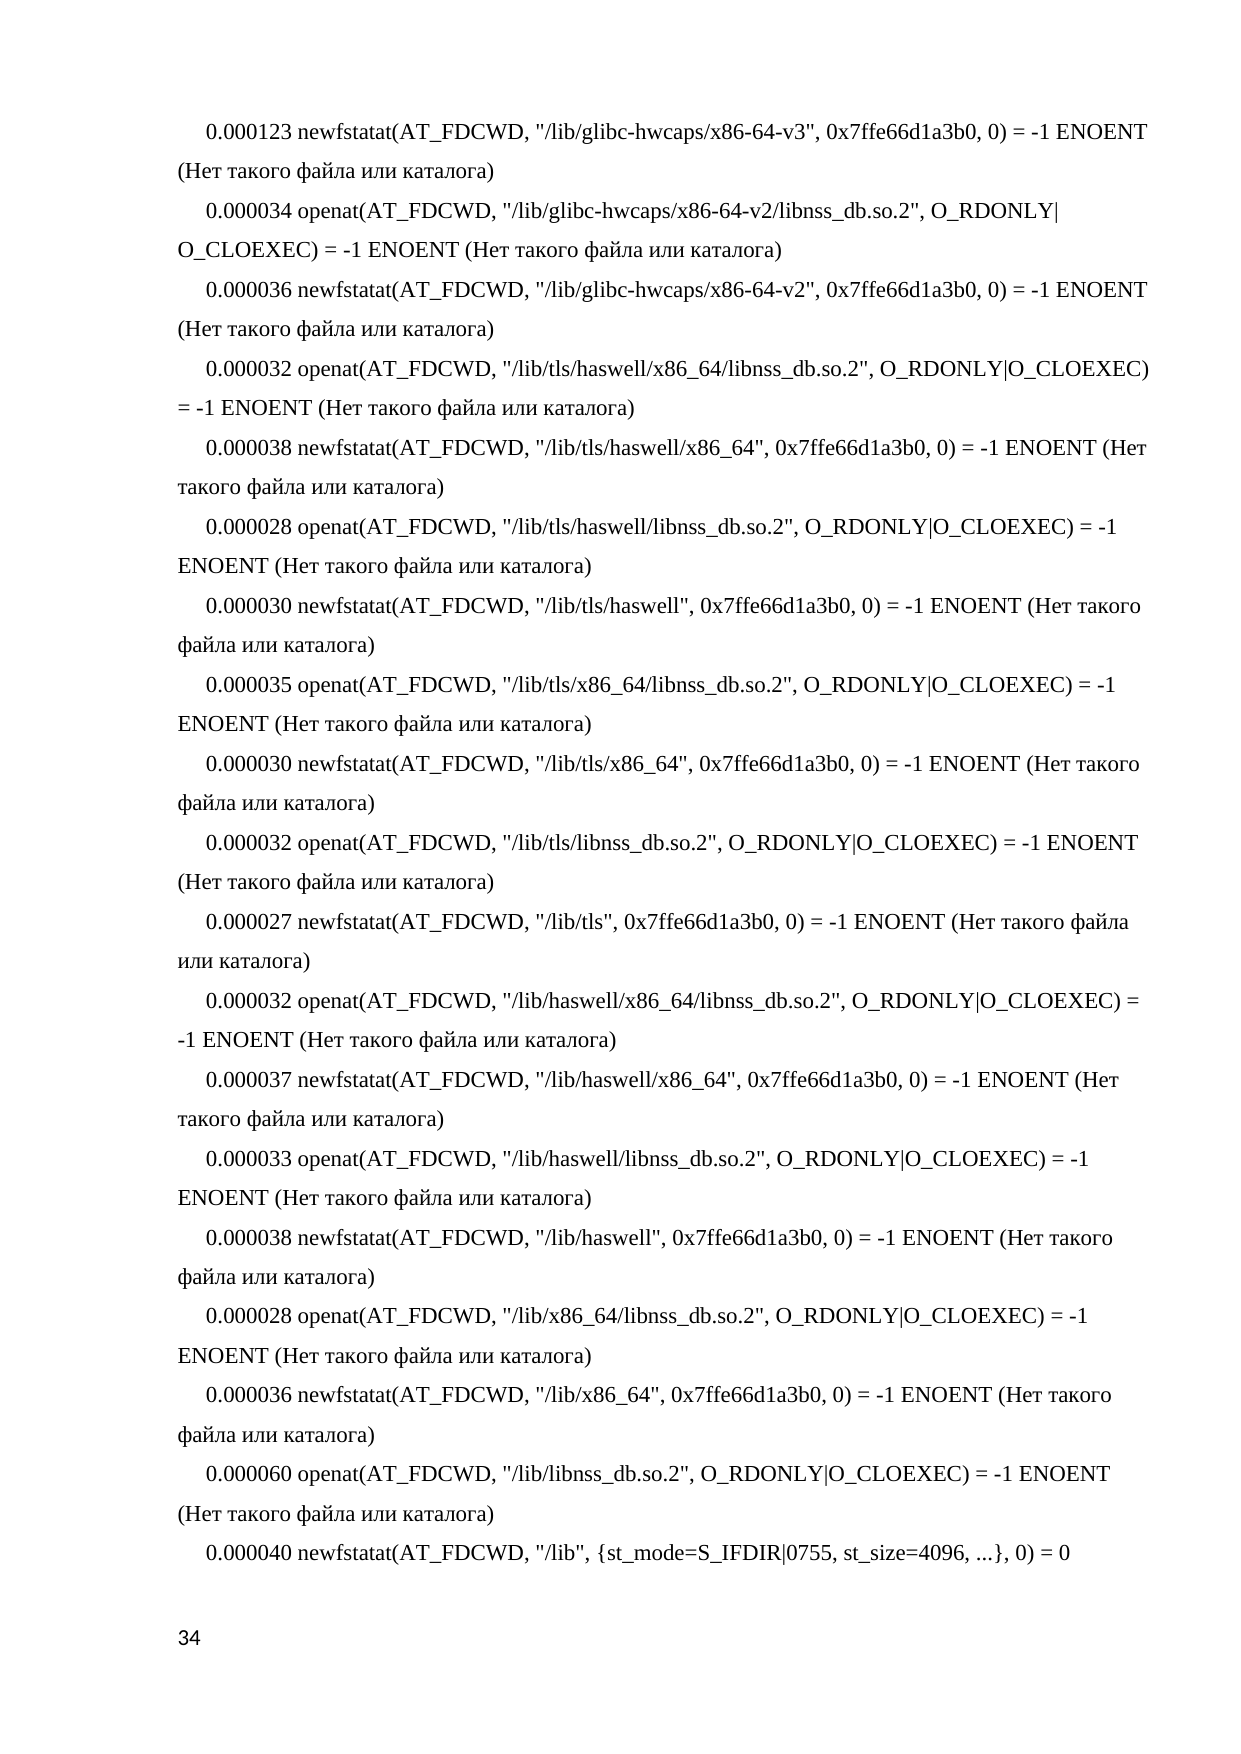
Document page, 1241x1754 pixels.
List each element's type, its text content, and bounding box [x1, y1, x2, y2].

text 0.000036 newfstatat(AT_FDCWD, "/lib/glibc-hwcaps/x86-64-v2", 0x7ffe66d1a3b0, 0) = -1 ENOENT (Нет такого файла или каталога) [177, 276, 1152, 342]
text 0.000032 openat(AT_FDCWD, "/lib/haswell/x86_64/libnss_db.so.2", O_RDONLY|O_CLOEXEC) = -1 ENOENT (Нет такого файла или каталога) [177, 987, 1152, 1052]
text 0.000028 openat(AT_FDCWD, "/lib/x86_64/libnss_db.so.2", O_RDONLY|O_CLOEXEC) = -1 ENOENT (Нет такого файла или каталога) [177, 1302, 1152, 1368]
text 0.000037 newfstatat(AT_FDCWD, "/lib/haswell/x86_64", 0x7ffe66d1a3b0, 0) = -1 ENOENT (Нет такого файла или каталога) [177, 1066, 1152, 1131]
text 0.000030 newfstatat(AT_FDCWD, "/lib/tls/haswell", 0x7ffe66d1a3b0, 0) = -1 ENOENT (Нет такого файла или каталога) [177, 592, 1152, 658]
text 0.000123 newfstatat(AT_FDCWD, "/lib/glibc-hwcaps/x86-64-v3", 0x7ffe66d1a3b0, 0) = -1 ENOENT (Нет такого файла или каталога) [177, 118, 1152, 184]
text 0.000034 openat(AT_FDCWD, "/lib/glibc-hwcaps/x86-64-v2/libnss_db.so.2", O_RDONLY|O_CLOEXEC) = -1 ENOENT (Нет такого файла или каталога) [177, 197, 1152, 263]
text 0.000028 openat(AT_FDCWD, "/lib/tls/haswell/libnss_db.so.2", O_RDONLY|O_CLOEXEC) = -1 ENOENT (Нет такого файла или каталога) [177, 513, 1152, 579]
text 0.000033 openat(AT_FDCWD, "/lib/haswell/libnss_db.so.2", O_RDONLY|O_CLOEXEC) = -1 ENOENT (Нет такого файла или каталога) [177, 1144, 1152, 1210]
text 0.000032 openat(AT_FDCWD, "/lib/tls/libnss_db.so.2", O_RDONLY|O_CLOEXEC) = -1 ENOENT (Нет такого файла или каталога) [177, 829, 1152, 894]
text 0.000060 openat(AT_FDCWD, "/lib/libnss_db.so.2", O_RDONLY|O_CLOEXEC) = -1 ENOENT (Нет такого файла или каталога) [177, 1460, 1152, 1526]
text 0.000040 newfstatat(AT_FDCWD, "/lib", {st_mode=S_IFDIR|0755, st_size=4096, ...}, 0) = 0 [177, 1539, 1152, 1566]
text 0.000035 openat(AT_FDCWD, "/lib/tls/x86_64/libnss_db.so.2", O_RDONLY|O_CLOEXEC) = -1 ENOENT (Нет такого файла или каталога) [177, 671, 1152, 737]
text 0.000027 newfstatat(AT_FDCWD, "/lib/tls", 0x7ffe66d1a3b0, 0) = -1 ENOENT (Нет такого файла или каталога) [177, 908, 1152, 973]
text 0.000038 newfstatat(AT_FDCWD, "/lib/tls/haswell/x86_64", 0x7ffe66d1a3b0, 0) = -1 ENOENT (Нет такого файла или каталога) [177, 434, 1152, 500]
text 0.000036 newfstatat(AT_FDCWD, "/lib/x86_64", 0x7ffe66d1a3b0, 0) = -1 ENOENT (Нет такого файла или каталога) [177, 1381, 1152, 1447]
text 0.000038 newfstatat(AT_FDCWD, "/lib/haswell", 0x7ffe66d1a3b0, 0) = -1 ENOENT (Нет такого файла или каталога) [177, 1223, 1152, 1289]
text 0.000032 openat(AT_FDCWD, "/lib/tls/haswell/x86_64/libnss_db.so.2", O_RDONLY|O_CLOEXEC) = -1 ENOENT (Нет такого файла или каталога) [177, 355, 1152, 421]
text 0.000030 newfstatat(AT_FDCWD, "/lib/tls/x86_64", 0x7ffe66d1a3b0, 0) = -1 ENOENT (Нет такого файла или каталога) [177, 750, 1152, 816]
